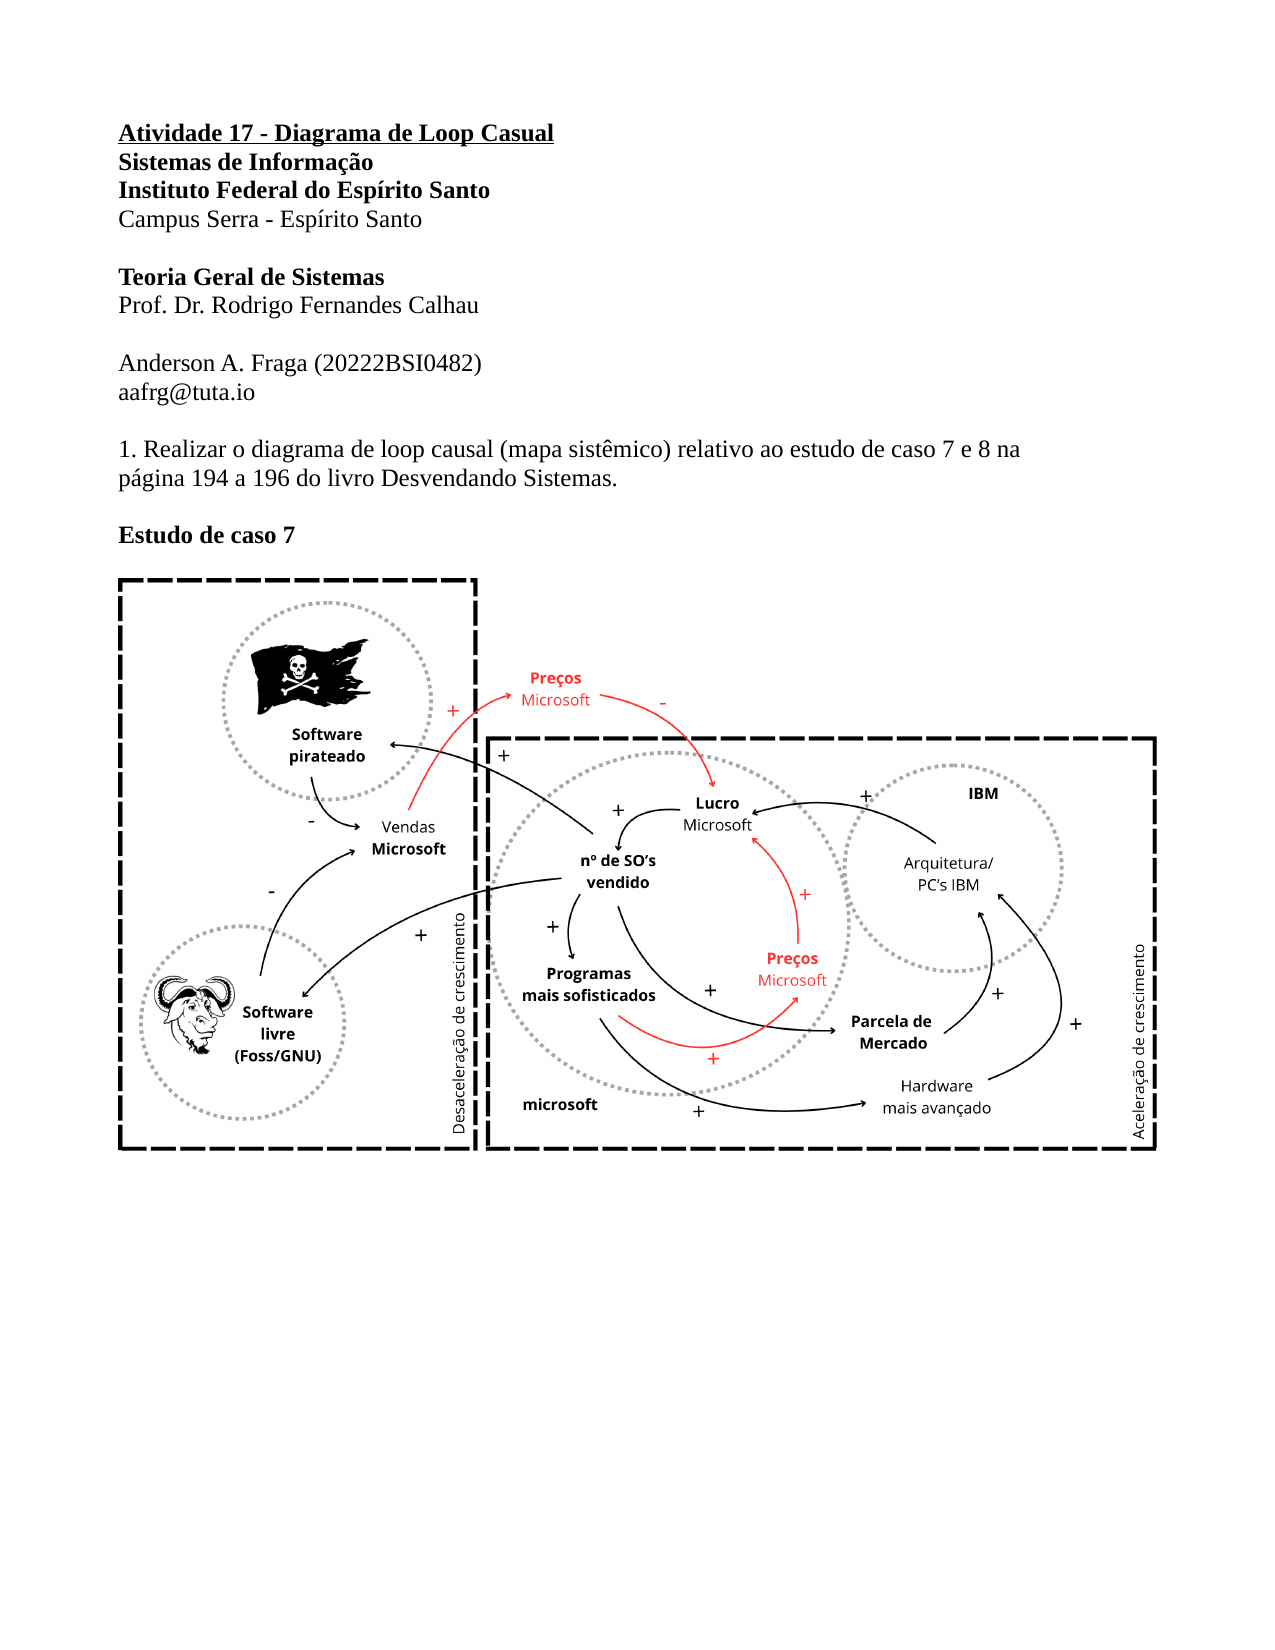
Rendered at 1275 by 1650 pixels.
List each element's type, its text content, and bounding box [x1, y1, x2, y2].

text Estudo de caso 7 [118, 521, 1157, 549]
text página 194 a 196 do livro Desvendando Sistemas. [118, 463, 1157, 492]
text Teoria Geral de Sistemas [118, 262, 1157, 291]
picture [118, 578, 1157, 1156]
text Anderson A. Fraga (20222BSI0482) [118, 348, 1157, 377]
text Campus Serra - Espírito Santo [118, 204, 1157, 233]
text Instituto Federal do Espírito Santo [118, 176, 1157, 204]
text Atividade 17 - Diagrama de Loop Casual [118, 118, 1157, 147]
text 1. Realizar o diagrama de loop causal (mapa sistêmico) relativo ao estudo de caso 7 e 8 na [118, 434, 1157, 463]
text aafrg@tuta.io [118, 377, 1157, 406]
text Sistemas de Informação [118, 147, 1157, 176]
text Prof. Dr. Rodrigo Fernandes Calhau [118, 291, 1157, 319]
